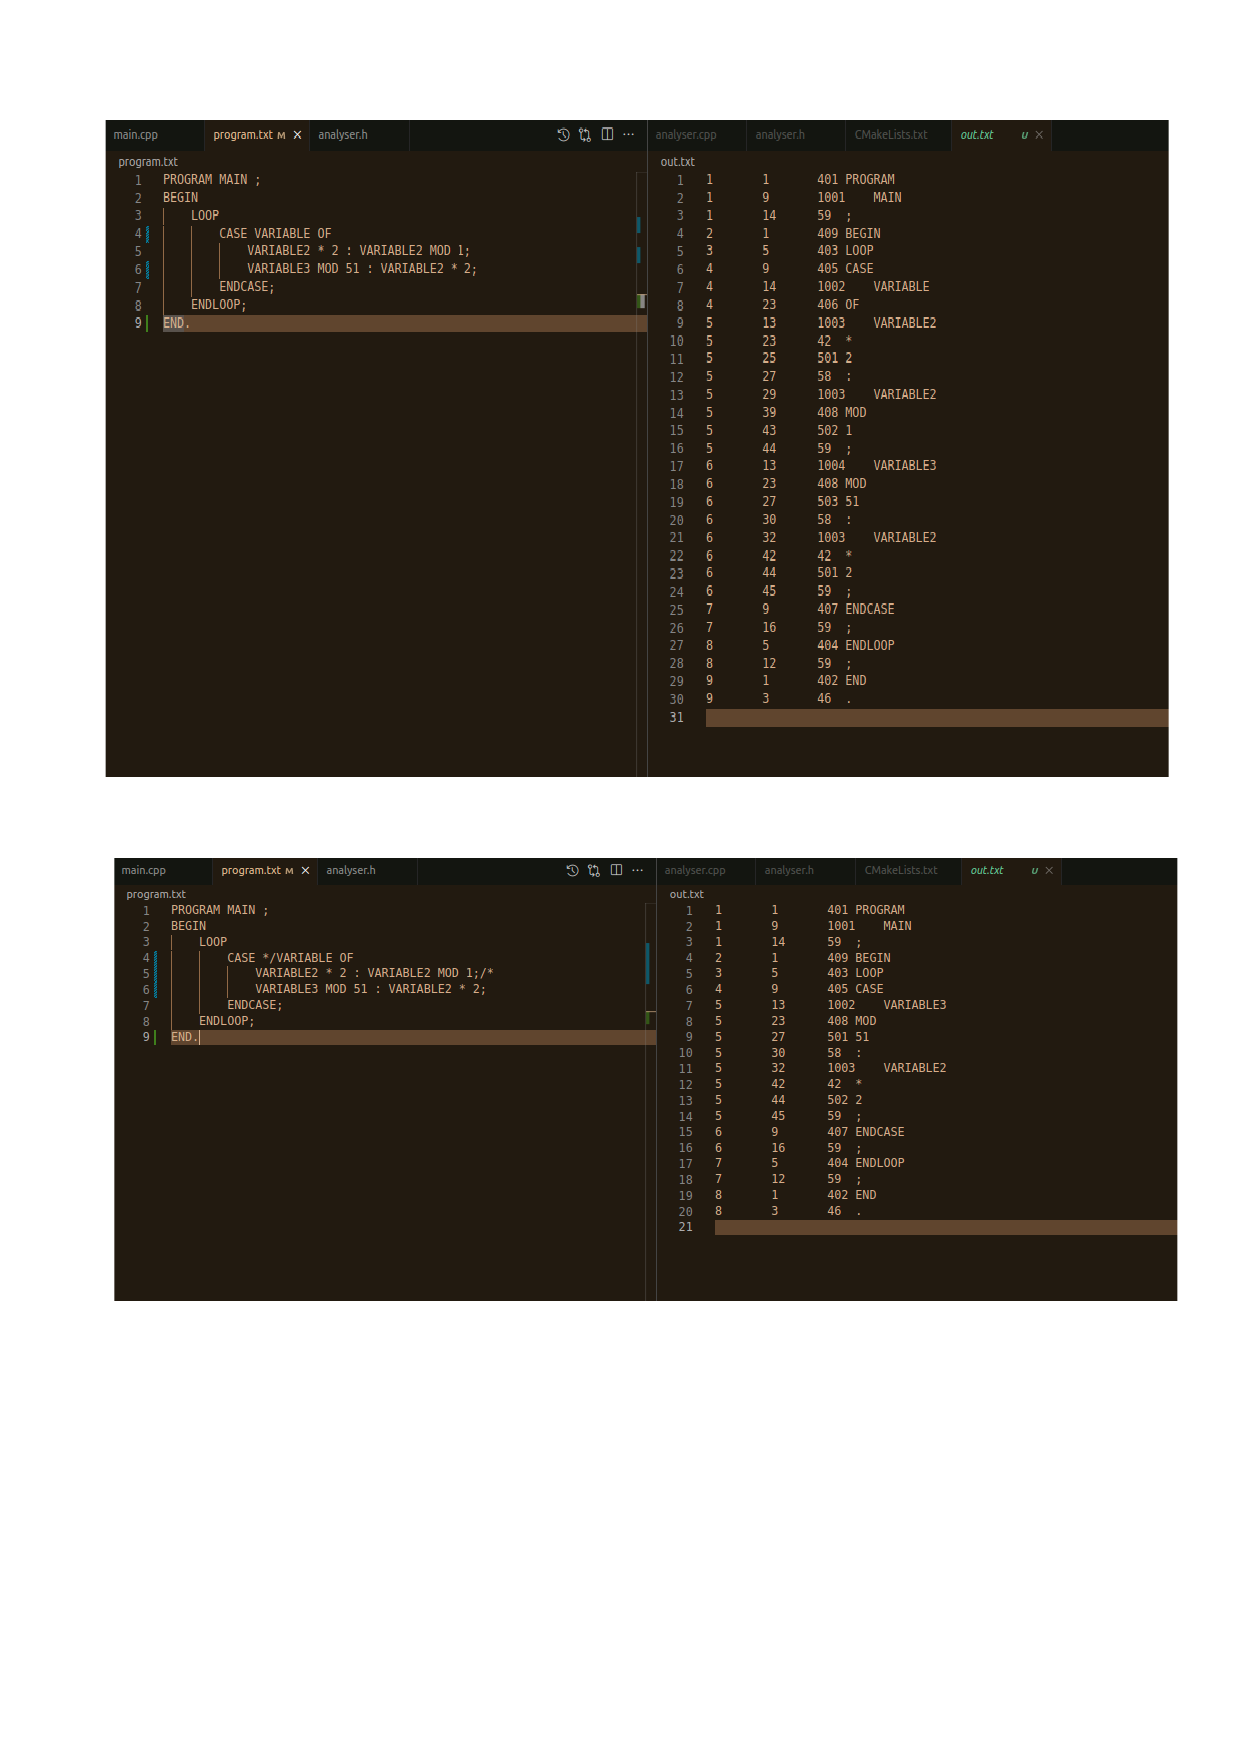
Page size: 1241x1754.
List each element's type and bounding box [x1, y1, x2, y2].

picture [105, 120, 1169, 777]
picture [114, 858, 1178, 1301]
